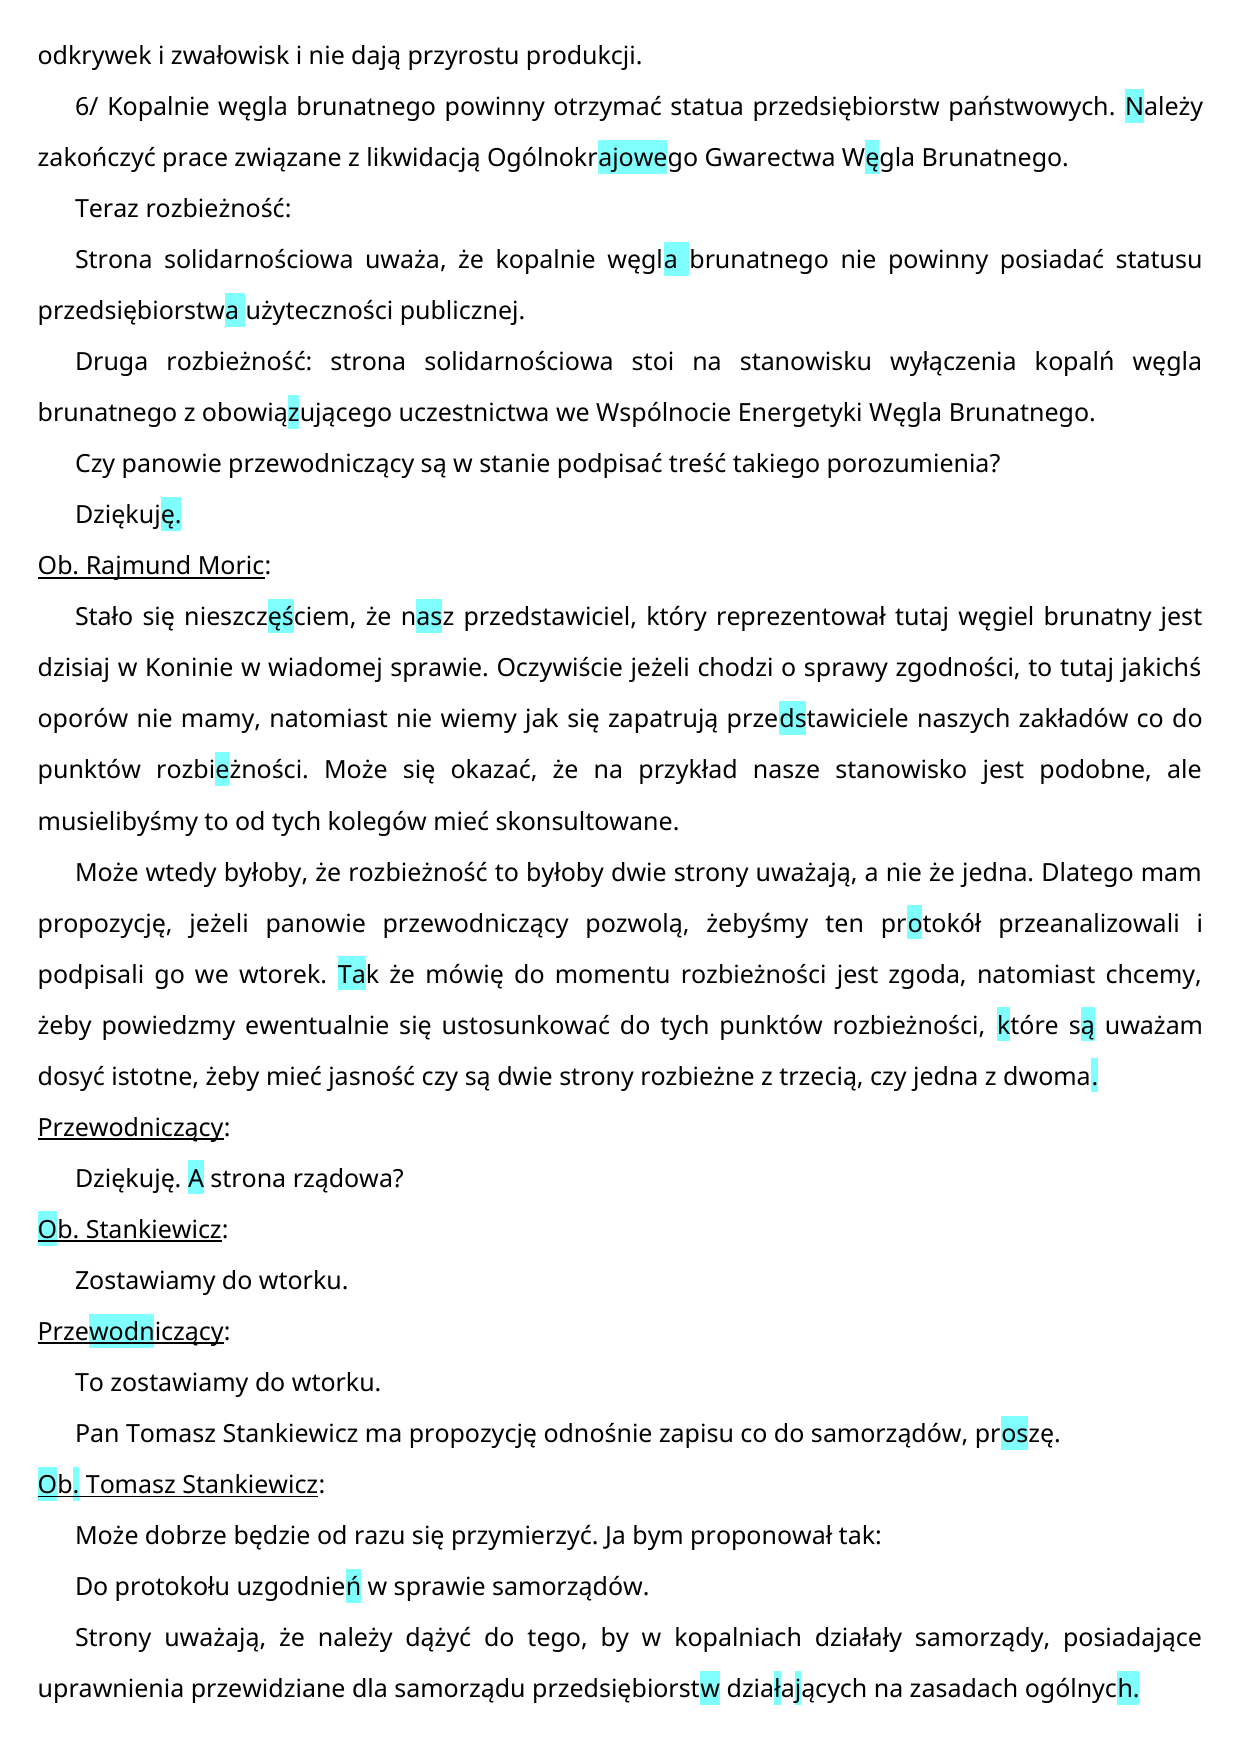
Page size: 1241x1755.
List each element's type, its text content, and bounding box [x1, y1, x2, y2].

text Pan Tomasz Stankiewicz ma propozycję odnośnie zapisu co do samorządów, proszę. [37, 1416, 1203, 1450]
text Strona solidarnościowa uważa, że kopalnie węgla brunatnego nie powinny posiadać statusu przedsiębiorstwa użyteczności publicznej. [37, 242, 1203, 327]
text Ob. Stankiewicz: [37, 1211, 1203, 1246]
text Może dobrze będzie od razu się przymierzyć. Ja bym proponował tak: [37, 1518, 1203, 1552]
text Dziękuję. [37, 497, 1203, 531]
text Dziękuję. A strona rządowa? [37, 1160, 1203, 1194]
text Teraz rozbieżność: [37, 191, 1203, 225]
text Ob. Tomasz Stankiewicz: [37, 1467, 1203, 1501]
text 6/ Kopalnie węgla brunatnego powinny otrzymać statua przedsiębiorstw państwowych. Należy zakończyć prace związane z likwidacją Ogólnokrajowego Gwarectwa Węgla Brunatnego. [37, 88, 1203, 174]
text Przewodniczący: [37, 1109, 1203, 1143]
text Strony uważają, że należy dążyć do tego, by w kopalniach działały samorządy, posiadające uprawnienia przewidziane dla samorządu przedsiębiorstw działających na zasadach ogólnych. [37, 1620, 1203, 1705]
text Zostawiamy do wtorku. [37, 1262, 1203, 1297]
text To zostawiamy do wtorku. [37, 1364, 1203, 1399]
text Może wtedy byłoby, że rozbieżność to byłoby dwie strony uważają, a nie że jedna. Dlatego mam propozycję, jeżeli panowie przewodniczący pozwolą, żebyśmy ten protokół przeanalizowali i podpisali go we wtorek. Tak że mówię do momentu rozbieżności jest zgoda, natomiast chcemy, żeby powiedzmy ewentualnie się ustosunkować do tych punktów rozbieżności, które są uważam dosyć istotne, żeby mieć jasność czy są dwie strony rozbieżne z trzecią, czy jedna z dwoma. [37, 854, 1203, 1092]
text odkrywek i zwałowisk i nie dają przyrostu produkcji. [37, 37, 1203, 72]
text Do protokołu uzgodnień w sprawie samorządów. [37, 1569, 1203, 1603]
text Stało się nieszczęściem, że nasz przedstawiciel, który reprezentował tutaj węgiel brunatny jest dzisiaj w Koninie w wiadomej sprawie. Oczywiście jeżeli chodzi o sprawy zgodności, to tutaj jakichś oporów nie mamy, natomiast nie wiemy jak się zapatrują przedstawiciele naszych zakładów co do punktów rozbieżności. Może się okazać, że na przykład nasze stanowisko jest podobne, ale musielibyśmy to od tych kolegów mieć skonsultowane. [37, 599, 1203, 837]
text Czy panowie przewodniczący są w stanie podpisać treść takiego porozumienia? [37, 446, 1203, 480]
text Druga rozbieżność: strona solidarnościowa stoi na stanowisku wyłączenia kopalń węgla brunatnego z obowiązującego uczestnictwa we Wspólnocie Energetyki Węgla Brunatnego. [37, 344, 1203, 429]
text Ob. Rajmund Moric: [37, 548, 1203, 582]
text Przewodniczący: [37, 1313, 1203, 1348]
